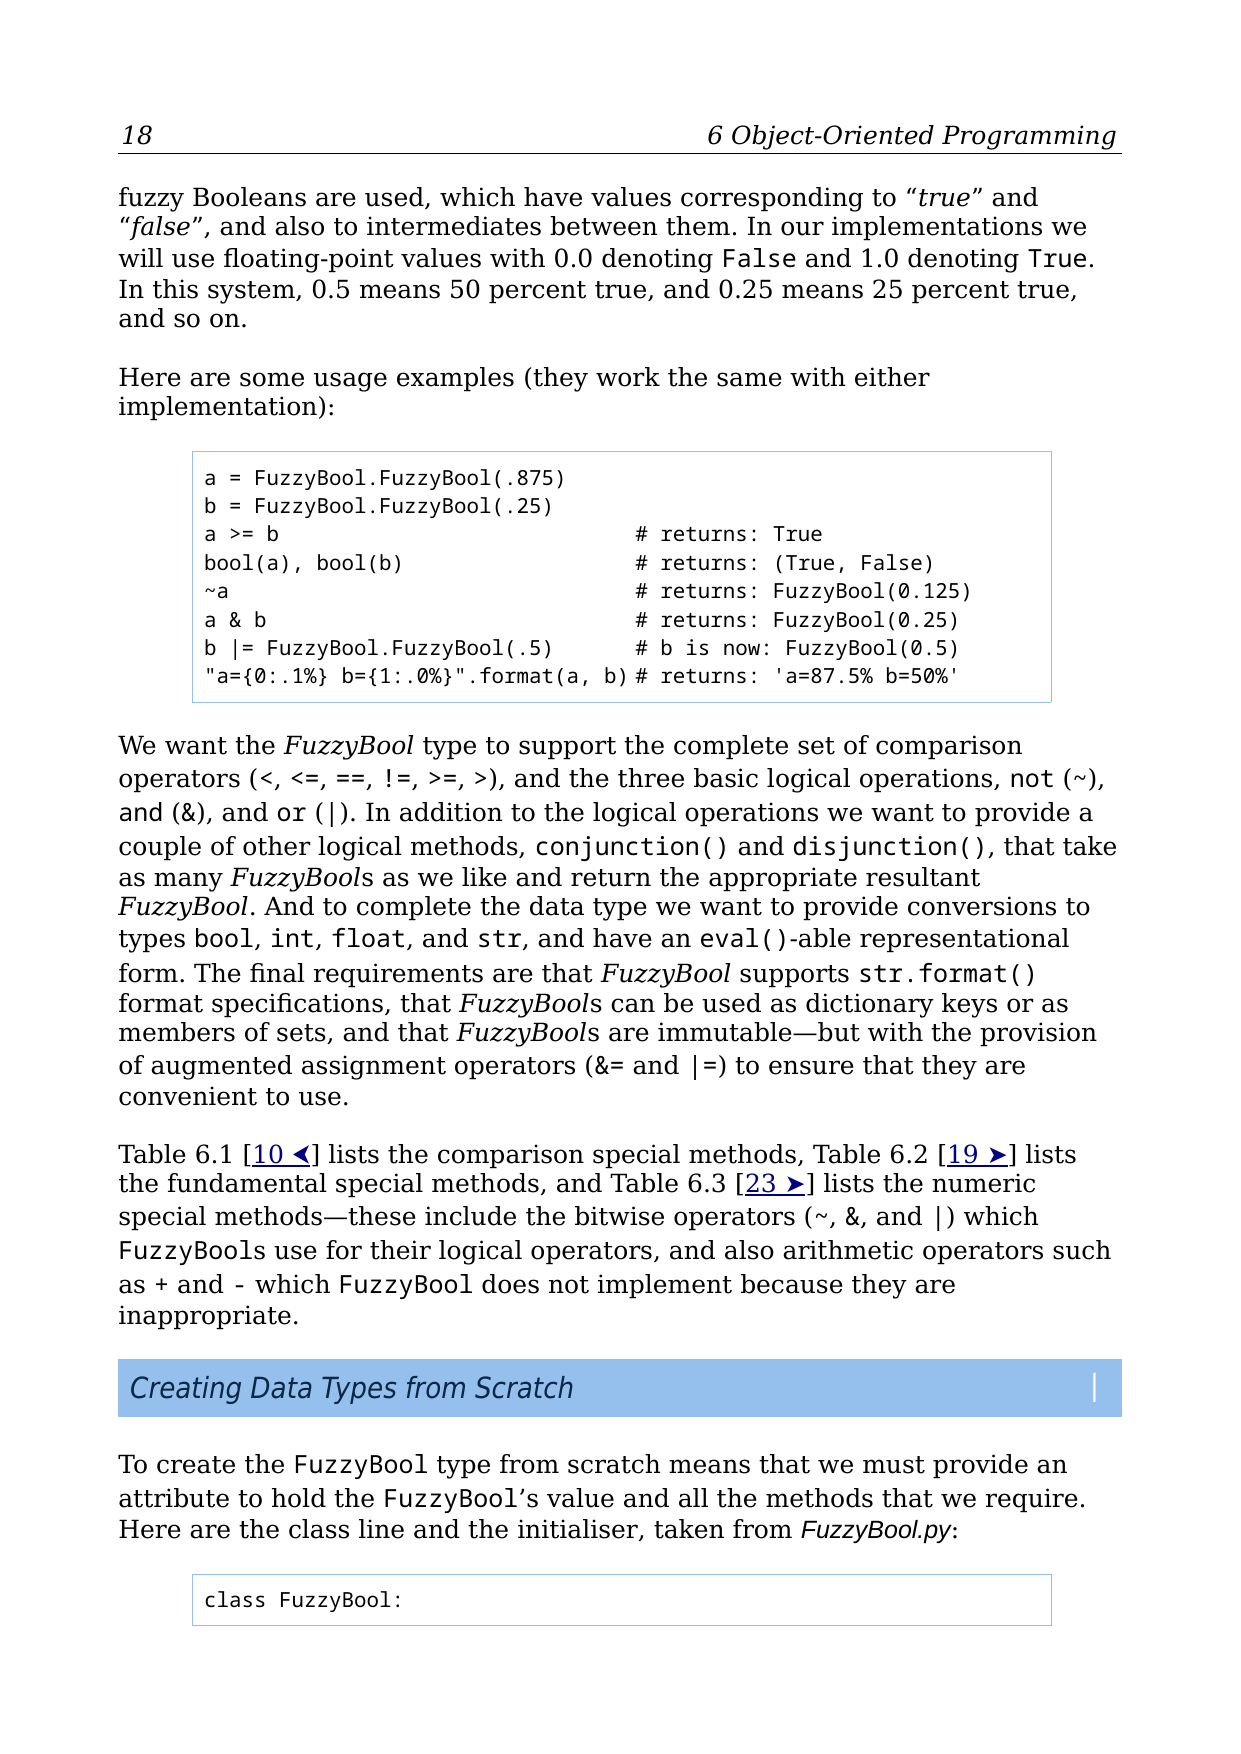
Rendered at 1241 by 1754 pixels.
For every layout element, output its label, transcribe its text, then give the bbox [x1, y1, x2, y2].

text a & b # returns: FuzzyBool(0.25) [193, 593, 1051, 621]
text | [1081, 1368, 1098, 1402]
text a >= b # returns: True [193, 508, 1051, 536]
text class FuzzyBool: [193, 1575, 1051, 1625]
text ~a # returns: FuzzyBool(0.125) [193, 564, 1051, 593]
text b |= FuzzyBool.FuzzyBool(.5) # b is now: FuzzyBool(0.5) [193, 621, 1051, 650]
text b = FuzzyBool.FuzzyBool(.25) [193, 479, 1051, 508]
text a = FuzzyBool.FuzzyBool(.875) [193, 452, 1051, 479]
text "a={0:.1%} b={1:.0%}".format(a, b) # returns: 'a=87.5% b=50%' [193, 650, 1051, 702]
text We want the FuzzyBool type to support the complete set of comparison operators (<, <=, ==, !=, >=, >), and the three basic logical operations, not (~), and (&), and or (|). In addition to the logical operations we want to provide a couple of other logical methods, conjunction() and disjunction(), that take as many FuzzyBools as we like and return the appropriate resultant FuzzyBool. And to complete the data type we want to provide conversions to types bool, int, float, and str, and have an eval()-able representational form. The final requirements are that FuzzyBool supports str.format() format specifications, that FuzzyBools can be used as dictionary keys or as members of sets, and that FuzzyBools are immutable—but with the provision of augmented assignment operators (&= and |=) to ensure that they are convenient to use. [118, 731, 1122, 1111]
text To create the FuzzyBool type from scratch means that we must provide an attribute to hold the FuzzyBool’s value and all the methods that we require. Here are the class line and the initialiser, taken from FuzzyBool.py: [118, 1446, 1122, 1544]
text Here are some usage examples (they work the same with either implementation): [118, 363, 1122, 421]
text Table 6.1 [ ⮜] lists the comparison special methods, Table 6.2 [18 ➤] lists the fundamental special methods, and Table 6.3 [22 ➤] lists the numeric special methods—these include the bitwise operators (~, &, and |) which FuzzyBools use for their logical operators, and also arithmetic operators such as + and - which FuzzyBool does not implement because they are inappropriate. [118, 1140, 1122, 1330]
text fuzzy Booleans are used, which have values corresponding to “true” and “false”, and also to intermediates between them. In our implementations we will use floating-point values with 0.0 denoting False and 1.0 denoting True. In this system, 0.5 means 50 percent true, and 0.25 means 25 percent true, and so on. [118, 183, 1122, 333]
subtitle Creating Data Types from Scratch [118, 1359, 1122, 1417]
text bool(a), bool(b) # returns: (True, False) [193, 536, 1051, 564]
